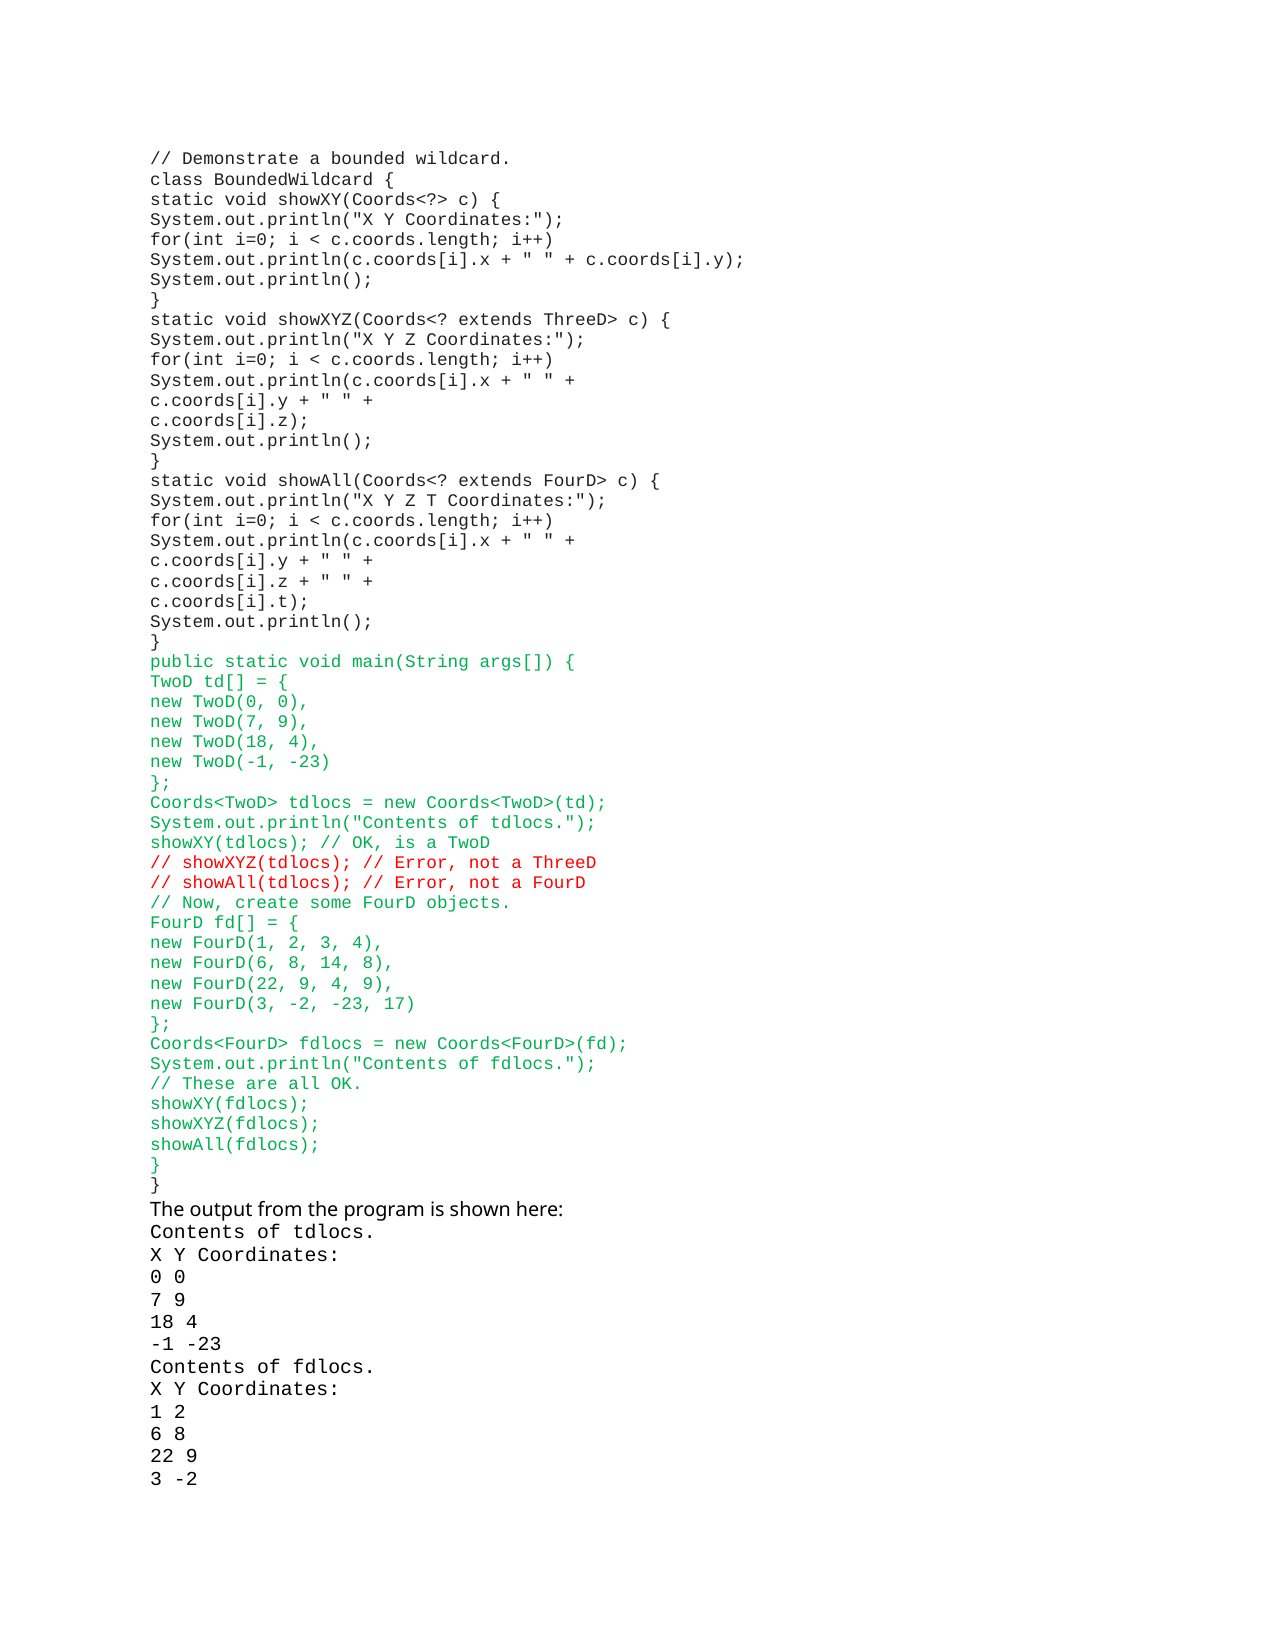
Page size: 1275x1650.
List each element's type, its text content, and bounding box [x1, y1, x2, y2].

text new TwoD(-1, -23) [150, 753, 1125, 773]
text Coords<FourD> fdlocs = new Coords<FourD>(fd); [150, 1034, 1125, 1055]
text System.out.println(); [150, 431, 1125, 452]
text System.out.println("X Y Z Coordinates:"); [150, 331, 1125, 351]
text static void showAll(Coords<? extends FourD> c) { [150, 472, 1125, 492]
text new FourD(1, 2, 3, 4), [150, 934, 1125, 954]
text static void showXY(Coords<?> c) { [150, 190, 1125, 210]
text new TwoD(0, 0), [150, 693, 1125, 713]
text c.coords[i].t); [150, 592, 1125, 612]
text 3 -2 [150, 1469, 1125, 1491]
text new TwoD(18, 4), [150, 733, 1125, 753]
text } [150, 291, 1125, 311]
text 22 9 [150, 1446, 1125, 1469]
text FourD fd[] = { [150, 914, 1125, 934]
text class BoundedWildcard { [150, 170, 1125, 190]
text System.out.println("Contents of tdlocs."); [150, 813, 1125, 833]
text // Demonstrate a bounded wildcard. [150, 150, 1125, 170]
text } [150, 632, 1125, 653]
text for(int i=0; i < c.coords.length; i++) [150, 512, 1125, 532]
text System.out.println("X Y Coordinates:"); [150, 210, 1125, 230]
text showXYZ(fdlocs); [150, 1115, 1125, 1135]
text c.coords[i].y + " " + [150, 552, 1125, 572]
text new FourD(22, 9, 4, 9), [150, 974, 1125, 994]
text 7 9 [150, 1289, 1125, 1312]
text new TwoD(7, 9), [150, 713, 1125, 733]
text }; [150, 773, 1125, 793]
text -1 -23 [150, 1334, 1125, 1357]
text // showXYZ(tdlocs); // Error, not a ThreeD [150, 854, 1125, 874]
text for(int i=0; i < c.coords.length; i++) [150, 351, 1125, 371]
text X Y Coordinates: [150, 1379, 1125, 1402]
text showAll(fdlocs); [150, 1135, 1125, 1155]
text } [150, 1175, 1125, 1195]
text } [150, 1155, 1125, 1175]
text System.out.println(c.coords[i].x + " " + [150, 532, 1125, 552]
text 1 2 [150, 1402, 1125, 1424]
text c.coords[i].z + " " + [150, 572, 1125, 592]
text for(int i=0; i < c.coords.length; i++) [150, 230, 1125, 251]
text static void showXYZ(Coords<? extends ThreeD> c) { [150, 311, 1125, 331]
text }; [150, 1014, 1125, 1034]
text System.out.println(); [150, 612, 1125, 632]
text System.out.println("Contents of fdlocs."); [150, 1055, 1125, 1075]
text new FourD(6, 8, 14, 8), [150, 954, 1125, 974]
text // These are all OK. [150, 1075, 1125, 1095]
text 6 8 [150, 1424, 1125, 1446]
text X Y Coordinates: [150, 1245, 1125, 1267]
text Contents of tdlocs. [150, 1222, 1125, 1245]
text Contents of fdlocs. [150, 1357, 1125, 1379]
text TwoD td[] = { [150, 673, 1125, 693]
text System.out.println("X Y Z T Coordinates:"); [150, 492, 1125, 512]
text new FourD(3, -2, -23, 17) [150, 994, 1125, 1014]
text System.out.println(c.coords[i].x + " " + c.coords[i].y); [150, 251, 1125, 271]
text 18 4 [150, 1312, 1125, 1334]
text // Now, create some FourD objects. [150, 894, 1125, 914]
text 0 0 [150, 1267, 1125, 1289]
text The output from the program is shown here: [150, 1195, 1125, 1222]
text showXY(tdlocs); // OK, is a TwoD [150, 833, 1125, 854]
text Coords<TwoD> tdlocs = new Coords<TwoD>(td); [150, 793, 1125, 813]
text c.coords[i].z); [150, 411, 1125, 431]
text public static void main(String args[]) { [150, 653, 1125, 673]
text showXY(fdlocs); [150, 1095, 1125, 1115]
text c.coords[i].y + " " + [150, 391, 1125, 411]
text } [150, 452, 1125, 472]
text System.out.println(); [150, 271, 1125, 291]
text System.out.println(c.coords[i].x + " " + [150, 371, 1125, 391]
text // showAll(tdlocs); // Error, not a FourD [150, 874, 1125, 894]
